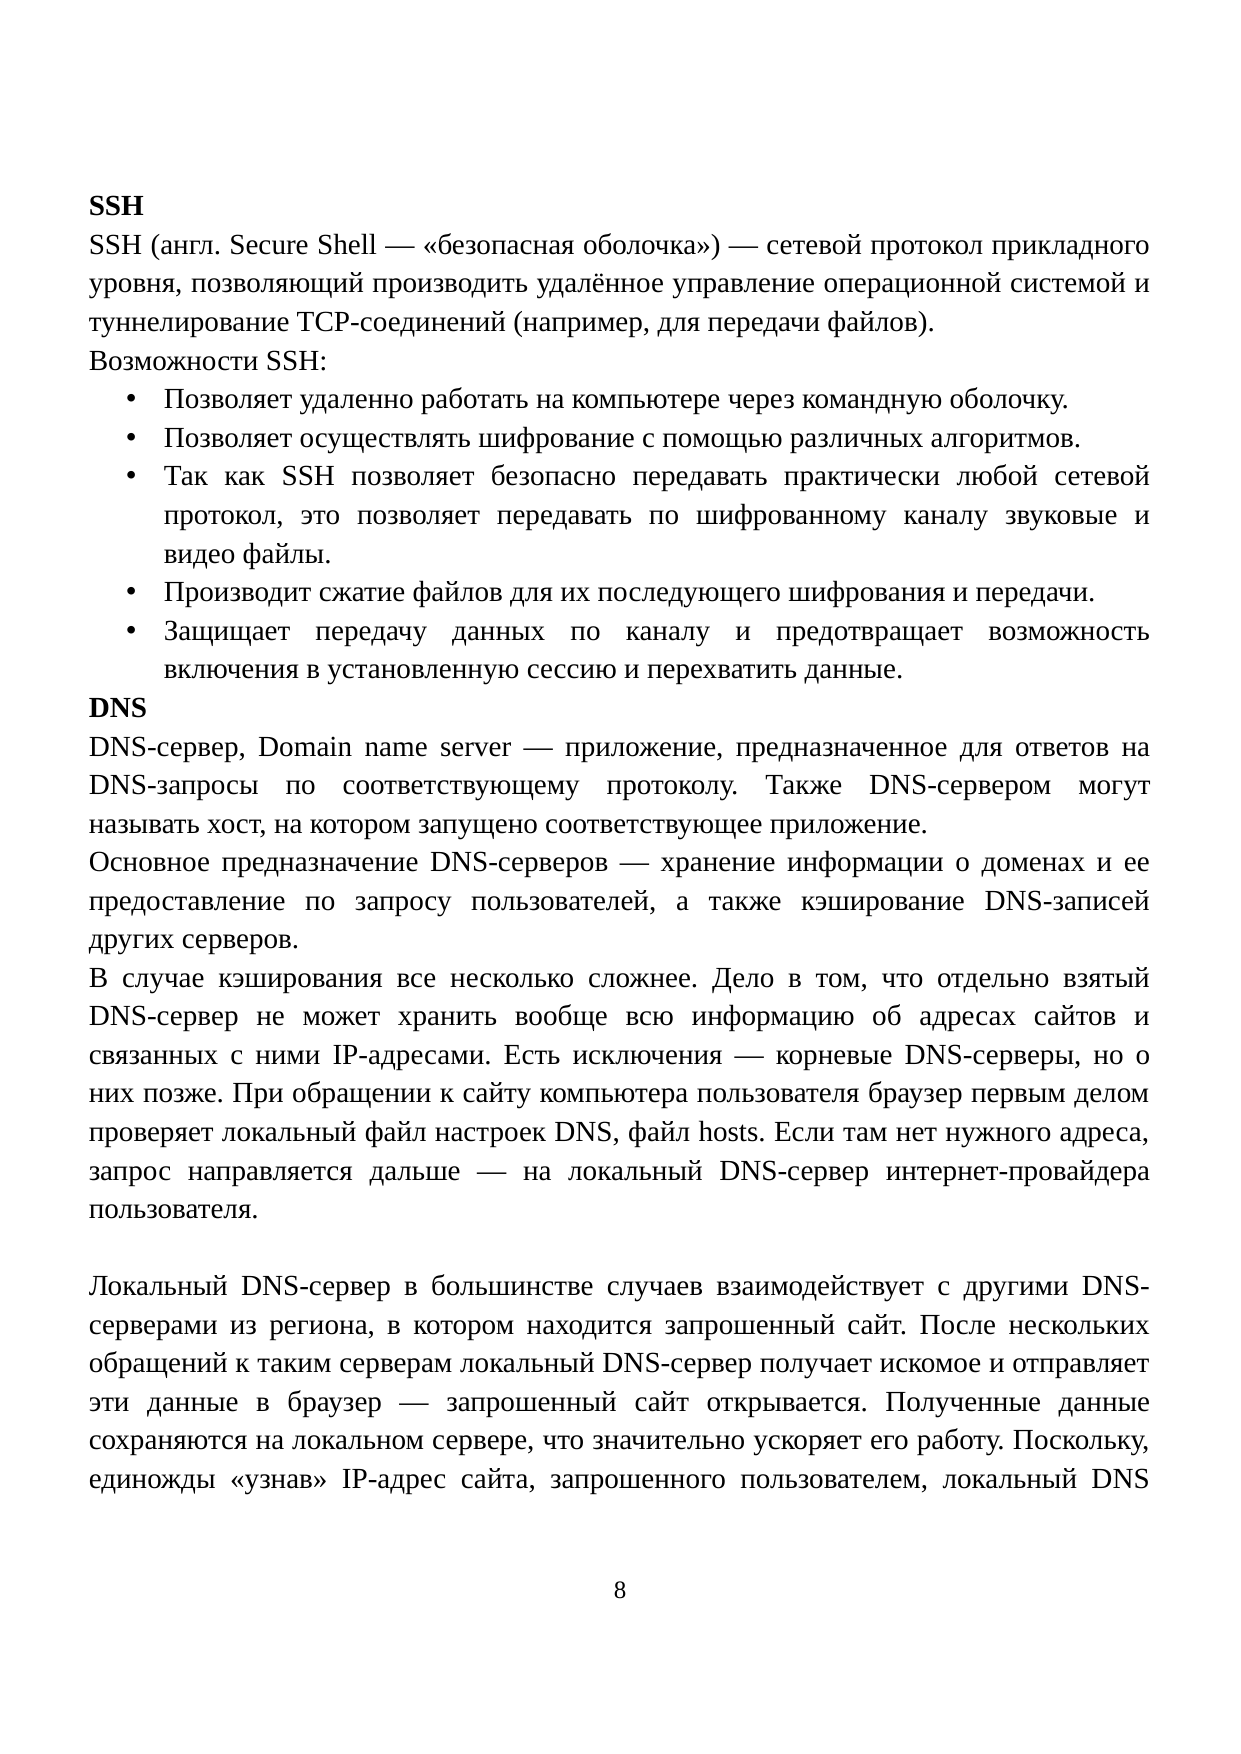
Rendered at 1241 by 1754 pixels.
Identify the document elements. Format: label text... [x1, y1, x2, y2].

list Защищает передачу данных по каналу и предотвращает возможность включения в установленную сессию и перехватить данные. [126, 613, 1151, 685]
text SSH (англ. Secure Shell — «безопасная оболочка») — сетевой протокол прикладного уровня, позволяющий производить удалённое управление операционной системой и туннелирование TCP-соединений (например, для передачи файлов). [88, 227, 1151, 338]
list Позволяет осуществлять шифрование с помощью различных алгоритмов. [126, 420, 1151, 453]
text DNS [88, 690, 1151, 724]
text Локальный DNS-сервер в большинстве случаев взаимодействует с другими DNS-серверами из региона, в котором находится запрошенный сайт. После нескольких обращений к таким серверам локальный DNS-сервер получает искомое и отправляет эти данные в браузер — запрошенный сайт открывается. Полученные данные сохраняются на локальном сервере, что значительно ускоряет его работу. Поскольку, единожды «узнав» IP-адрес сайта, запрошенного пользователем, локальный DNS [88, 1268, 1151, 1494]
list Так как SSH позволяет безопасно передавать практически любой сетевой протокол, это позволяет передавать по шифрованному каналу звуковые и видео файлы. [126, 458, 1151, 569]
text DNS-сервер, Domain name server — приложение, предназначенное для ответов на DNS-запросы по соответствующему протоколу. Также DNS-сервером могут называть хост, на котором запущено соответствующее приложение. [88, 729, 1151, 839]
text Основное предназначение DNS-серверов — хранение информации о доменах и ее предоставление по запросу пользователей, а также кэширование DNS-записей других серверов. [88, 844, 1151, 955]
list Производит сжатие файлов для их последующего шифрования и передачи. [126, 574, 1151, 608]
text Возможности SSH: [88, 343, 1151, 376]
text В случае кэширования все несколько сложнее. Дело в том, что отдельно взятый DNS-сервер не может хранить вообще всю информацию об адресах сайтов и связанных с ними IP-адресами. Есть исключения — корневые DNS-серверы, но о них позже. При обращении к сайту компьютера пользователя браузер первым делом проверяет локальный файл настроек DNS, файл hosts. Если там нет нужного адреса, запрос направляется дальше — на локальный DNS-сервер интернет-провайдера пользователя. [88, 960, 1151, 1225]
text SSH [88, 188, 1151, 222]
list Позволяет удаленно работать на компьютере через командную оболочку. [126, 381, 1151, 415]
